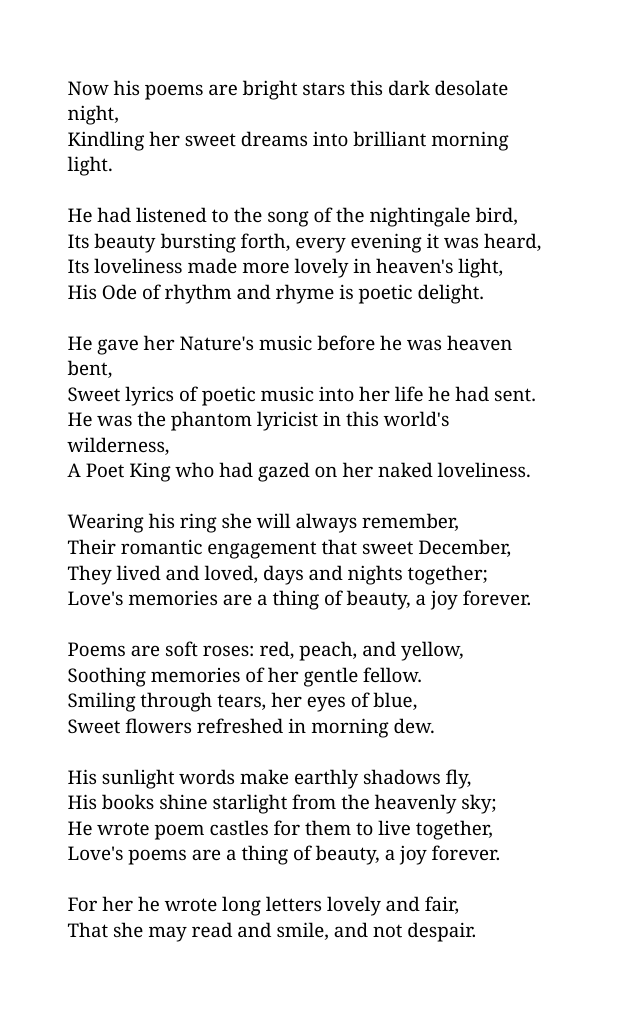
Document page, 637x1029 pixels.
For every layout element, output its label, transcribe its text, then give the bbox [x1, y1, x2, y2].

text He wrote poem castles for them to live together, [67, 815, 553, 841]
text His books shine starlight from the heavenly sky; [67, 789, 553, 815]
text Its beauty bursting forth, every evening it was heard, [67, 228, 553, 254]
text That she may read and smile, and not despair. [67, 917, 553, 943]
text Sweet lyrics of poetic music into her life he had sent. [67, 381, 553, 407]
text His sunlight words make earthly shadows fly, [67, 764, 553, 789]
text For her he wrote long letters lovely and fair, [67, 892, 553, 917]
text Smiling through tears, her eyes of blue, [67, 687, 553, 713]
text Kindling her sweet dreams into brilliant morning light. [67, 126, 553, 177]
text They lived and loved, days and nights together; [67, 560, 553, 585]
text Poems are soft roses: red, peach, and yellow, [67, 636, 553, 662]
text He gave her Nature's music before he was heaven bent, [67, 330, 553, 381]
text He was the phantom lyricist in this world's wilderness, [67, 407, 553, 458]
text He had listened to the song of the nightingale bird, [67, 203, 553, 228]
text Love's memories are a thing of beauty, a joy forever. [67, 585, 553, 611]
text Now his poems are bright stars this dark desolate night, [67, 75, 553, 126]
text Wearing his ring she will always remember, [67, 509, 553, 534]
text Love's poems are a thing of beauty, a joy forever. [67, 841, 553, 866]
text A Poet King who had gazed on her naked loveliness. [67, 458, 553, 483]
text Soothing memories of her gentle fellow. [67, 662, 553, 687]
text His Ode of rhythm and rhyme is poetic delight. [67, 279, 553, 305]
text Their romantic engagement that sweet December, [67, 534, 553, 560]
text Its loveliness made more lovely in heaven's light, [67, 254, 553, 279]
text Sweet flowers refreshed in morning dew. [67, 713, 553, 738]
